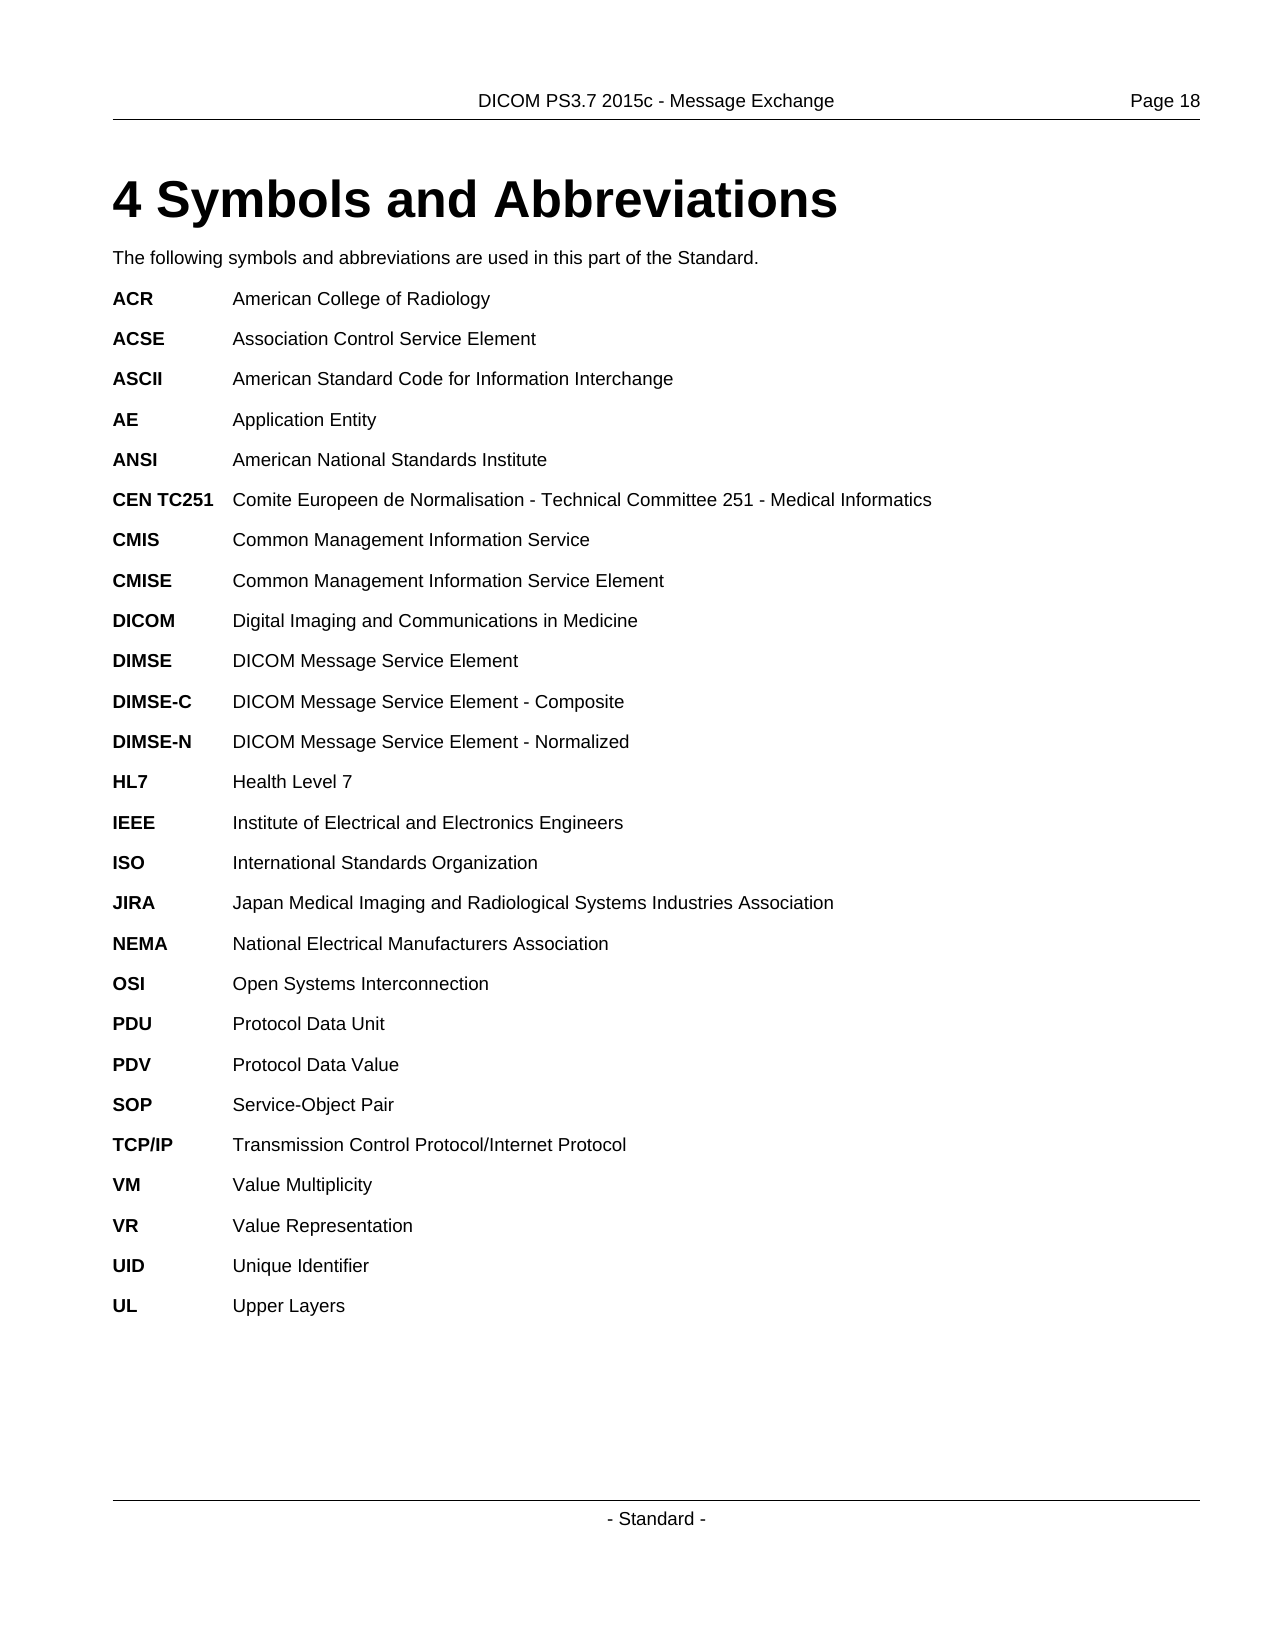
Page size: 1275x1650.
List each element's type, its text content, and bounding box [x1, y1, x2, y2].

text IEEE Institute of Electrical and Electronics Engineers [112, 811, 1200, 833]
text ACSE Association Control Service Element [112, 328, 1200, 349]
text CEN TC251 Comite Europeen de Normalisation - Technical Committee 251 - Medical Informatics [112, 489, 1200, 511]
text NEMA National Electrical Manufacturers Association [112, 932, 1200, 954]
text DICOM Digital Imaging and Communications in Medicine [112, 610, 1200, 631]
text ISO International Standards Organization [112, 852, 1200, 873]
text CMIS Common Management Information Service [112, 529, 1200, 551]
text ACR American College of Radiology [112, 287, 1200, 309]
text ASCII American Standard Code for Information Interchange [112, 368, 1200, 389]
text CMISE Common Management Information Service Element [112, 569, 1200, 591]
text ANSI American National Standards Institute [112, 449, 1200, 470]
text HL7 Health Level 7 [112, 771, 1200, 793]
text VR Value Representation [112, 1214, 1200, 1236]
text DIMSE-C DICOM Message Service Element - Composite [112, 691, 1200, 712]
text OSI Open Systems Interconnection [112, 973, 1200, 994]
text DIMSE-N DICOM Message Service Element - Normalized [112, 731, 1200, 752]
text UID Unique Identifier [112, 1255, 1200, 1276]
text JIRA Japan Medical Imaging and Radiological Systems Industries Association [112, 892, 1200, 914]
text DIMSE DICOM Message Service Element [112, 650, 1200, 672]
text UL Upper Layers [112, 1295, 1200, 1317]
text VM Value Multiplicity [112, 1174, 1200, 1196]
text AE Application Entity [112, 408, 1200, 430]
text SOP Service-Object Pair [112, 1094, 1200, 1115]
text TCP/IP Transmission Control Protocol/Internet Protocol [112, 1134, 1200, 1156]
text 4 Symbols and Abbreviations [112, 169, 1200, 228]
text PDU Protocol Data Unit [112, 1013, 1200, 1034]
text PDV Protocol Data Value [112, 1053, 1200, 1075]
text The following symbols and abbreviations are used in this part of the Standard. [112, 247, 1200, 269]
